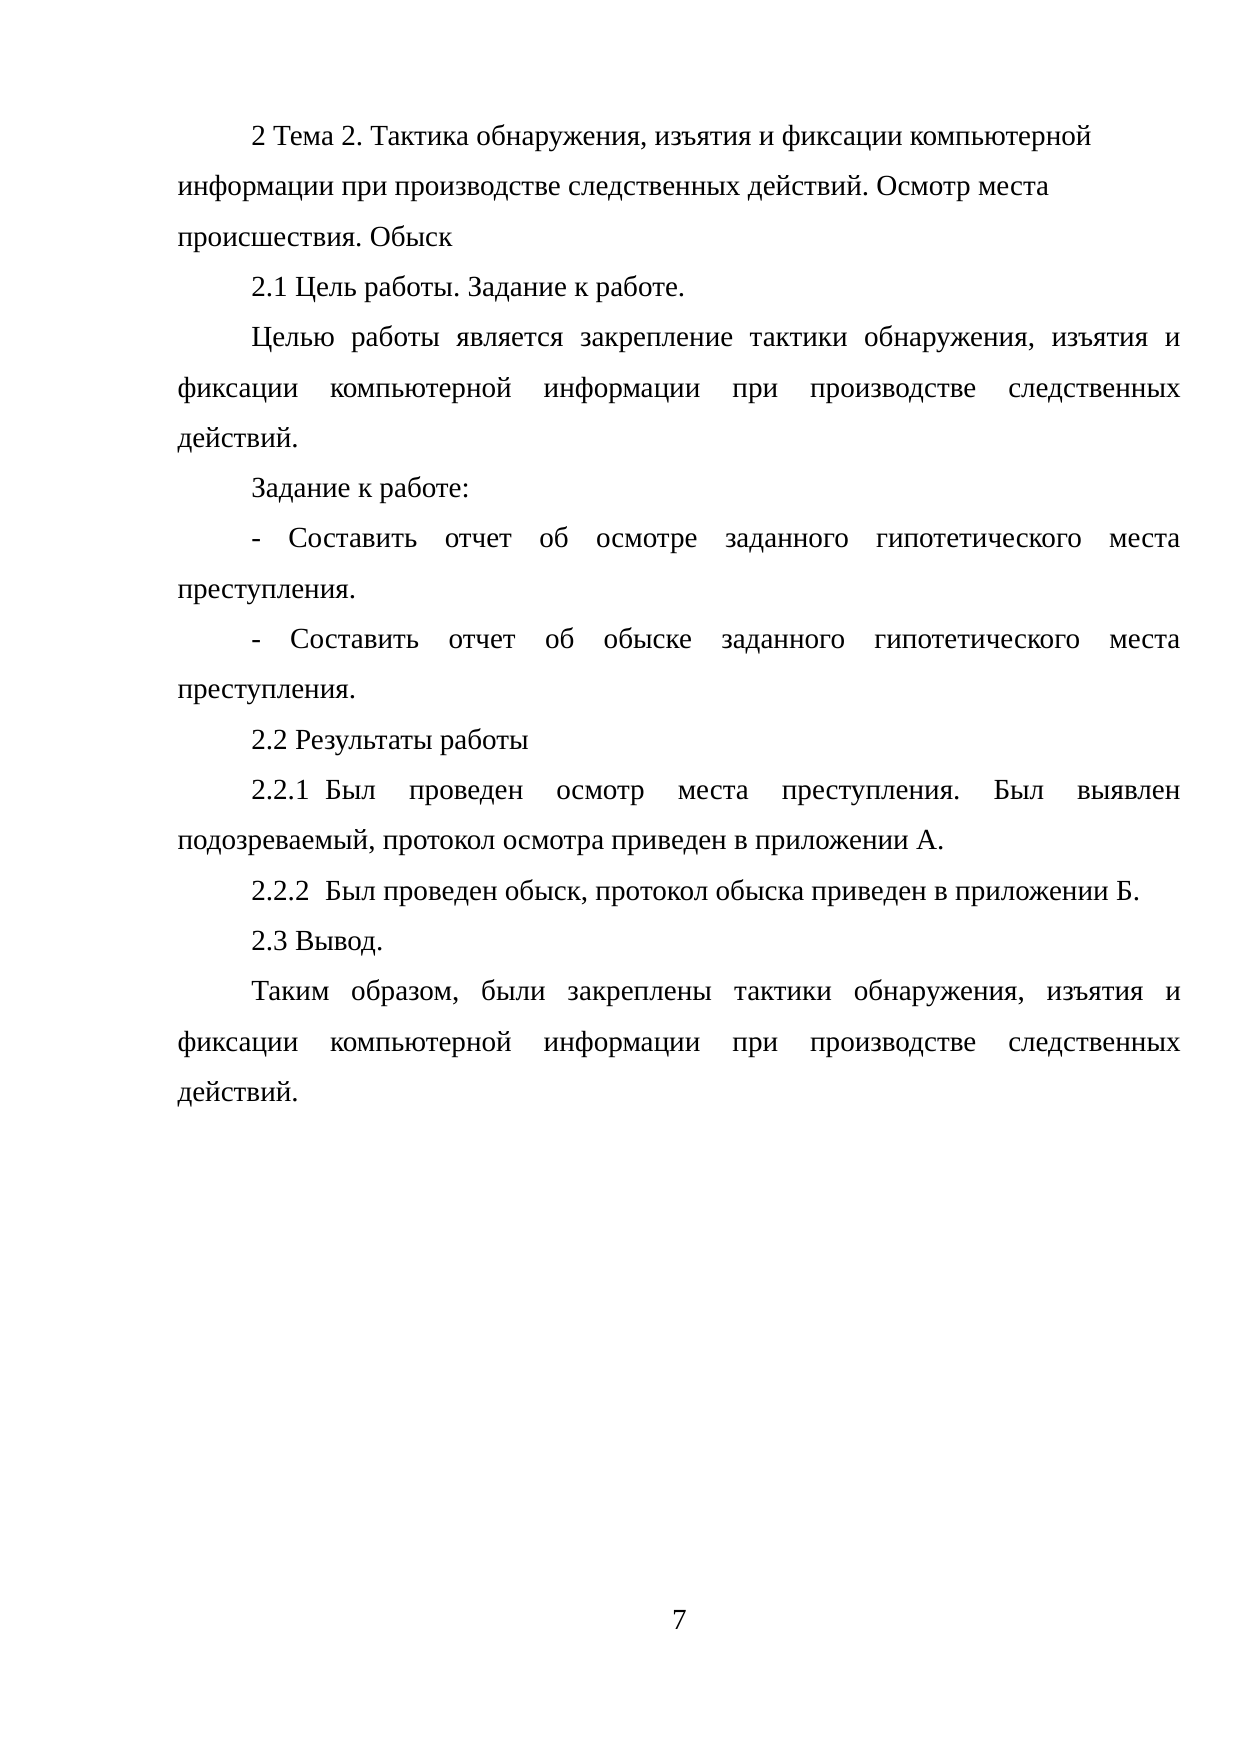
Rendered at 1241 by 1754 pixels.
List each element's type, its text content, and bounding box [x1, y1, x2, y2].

text Целью работы является закрепление тактики обнаружения, изъятия и фиксации компьютерной информации при производстве следственных действий. [177, 319, 1181, 453]
text Таким образом, были закреплены тактики обнаружения, изъятия и фиксации компьютерной информации при производстве следственных действий. [177, 973, 1181, 1108]
list Был проведен осмотр места преступления. Был выявлен подозреваемый, протокол осмотра приведен в приложении А. [177, 772, 1181, 856]
text происшествия. Обыск [177, 219, 1181, 252]
text - Составить отчет об осмотре заданного гипотетического места преступления. - Составить отчет об обыске заданного гипотетического места преступления. [177, 521, 1181, 705]
list Был проведен обыск, протокол обыска приведен в приложении Б. [177, 873, 1181, 906]
list Тема 2. Тактика обнаружения, изъятия и фиксации компьютерной [177, 118, 1181, 152]
list Результаты работы [177, 722, 1181, 755]
list Вывод. [177, 923, 1181, 957]
list Цель работы. Задание к работе. [177, 269, 1181, 303]
text информации при производстве следственных действий. Осмотр места [177, 168, 1181, 202]
text Задание к работе: [177, 470, 1181, 504]
